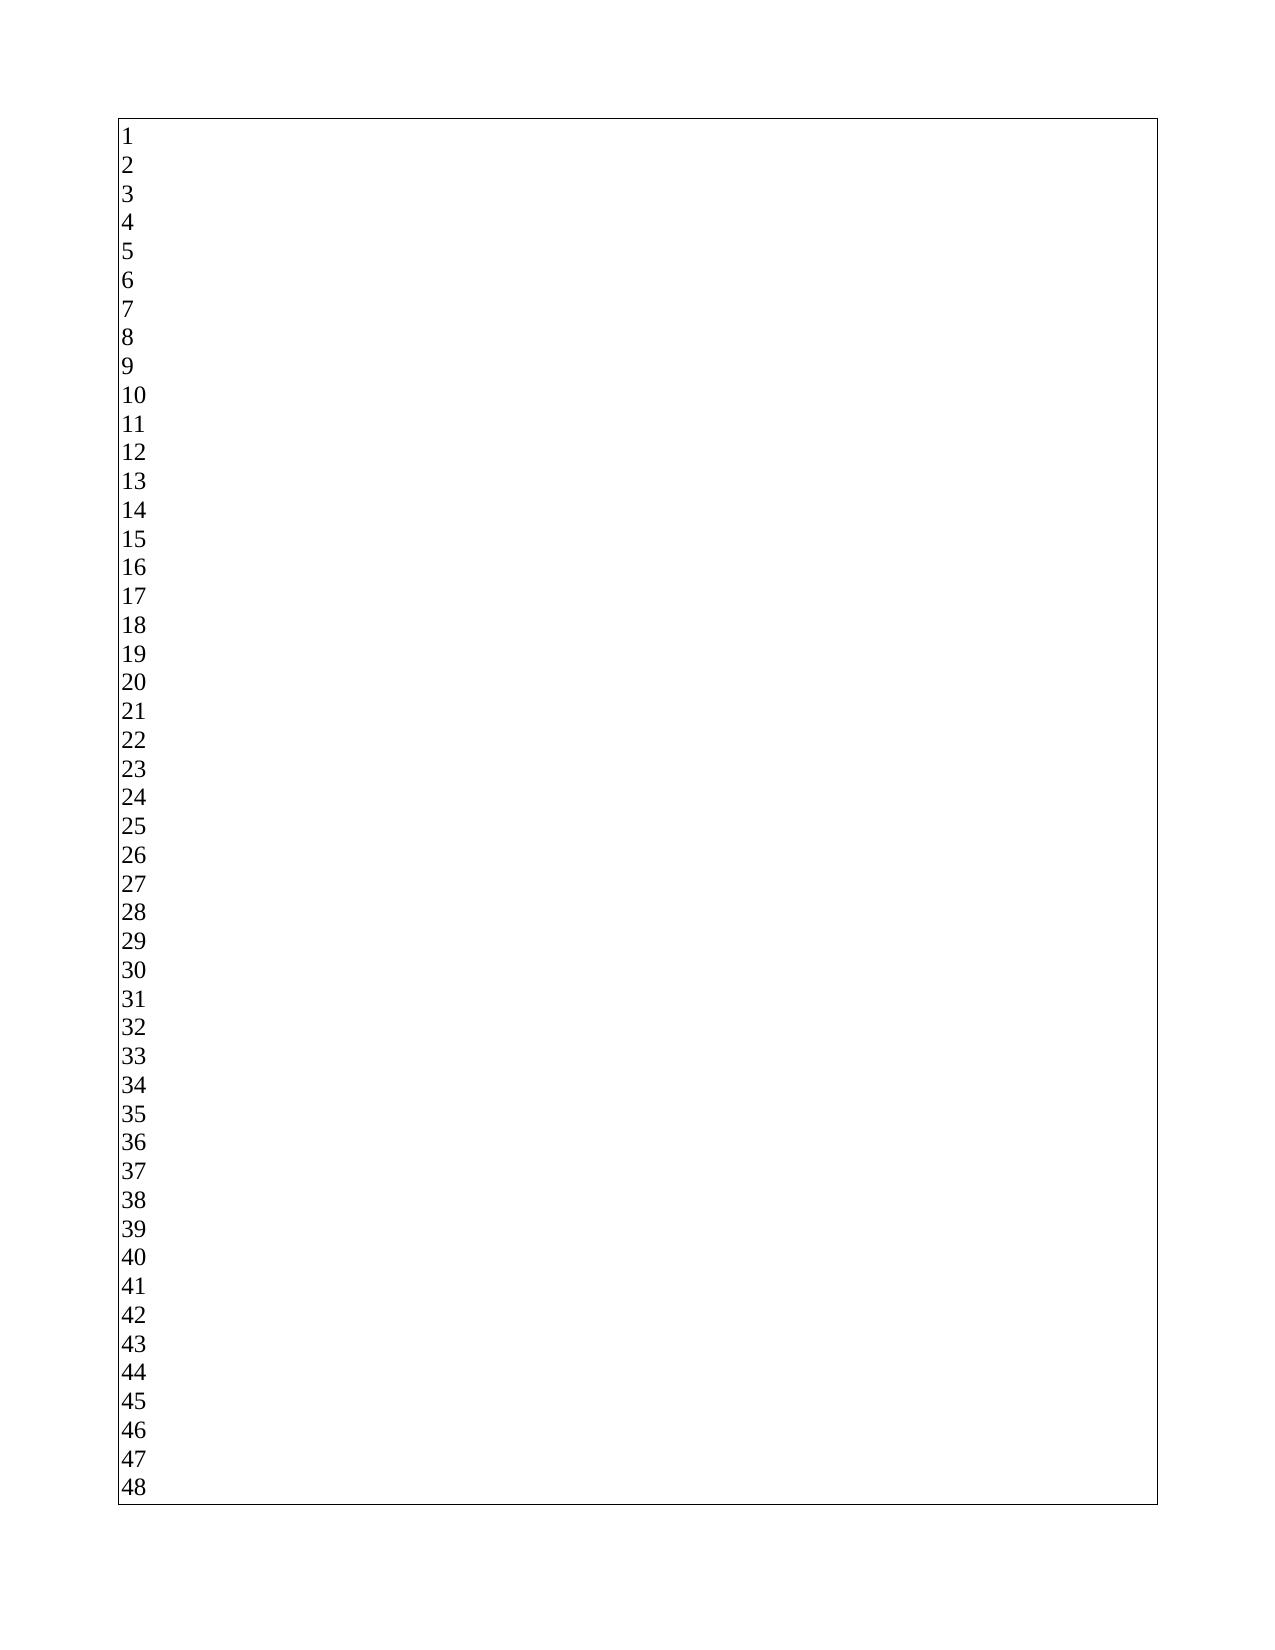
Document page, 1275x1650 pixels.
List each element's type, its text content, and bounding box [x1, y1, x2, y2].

table_header [193, 119, 1157, 1504]
table_header 1 2 3 4 5 6 7 8 9 10 11 12 13 14 15 16 17 18 19 20 21 22 23 24 25 26 27 28 29 30 31 32 33 34 35 36 37 38 39 40 41 42 43 44 45 46 47 48 [119, 119, 193, 1504]
